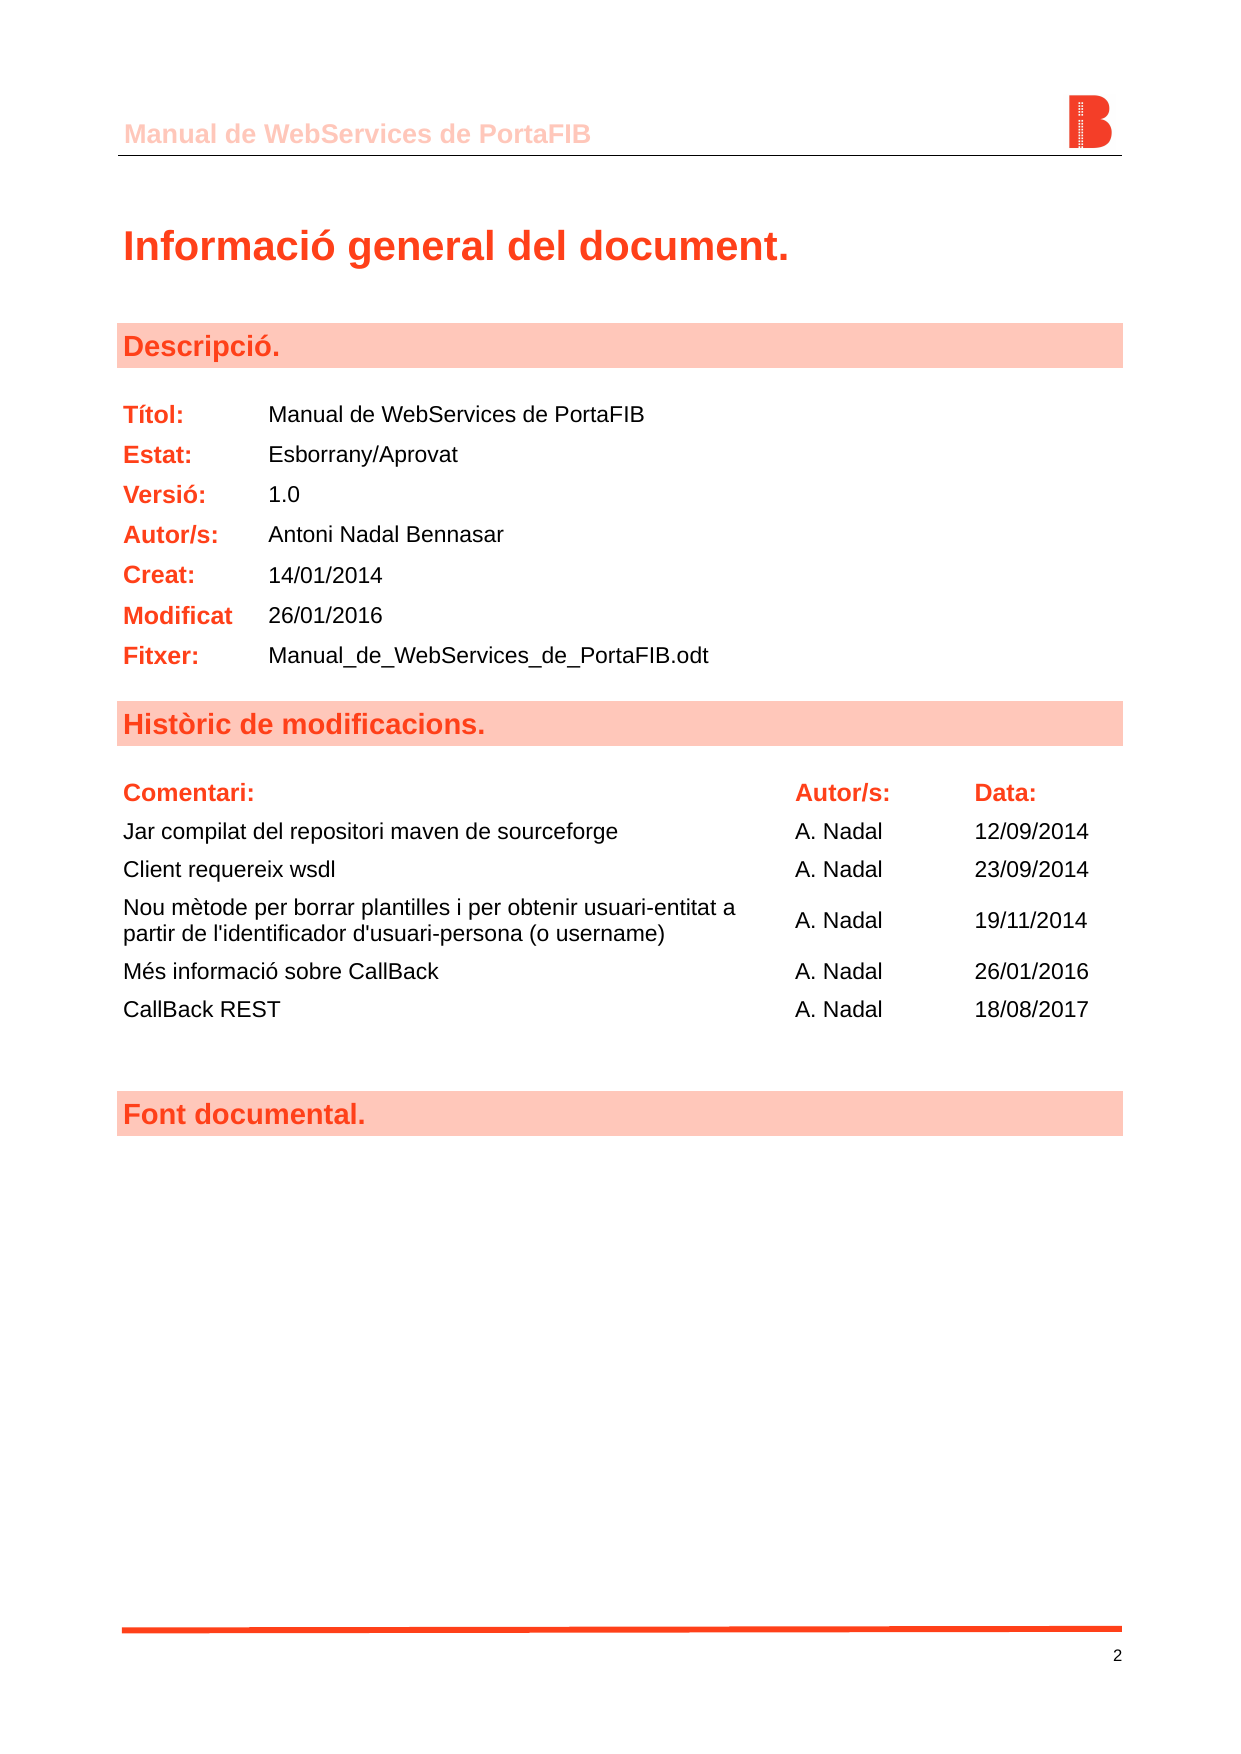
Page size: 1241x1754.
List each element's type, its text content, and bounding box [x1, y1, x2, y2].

table_cell CallBack REST [117, 990, 789, 1028]
table_cell Històric de modificacions. [117, 701, 1123, 746]
table_cell [117, 368, 1123, 394]
table_cell Manual_de_WebServices_de_PortaFIB.odt [262, 635, 1123, 675]
table_cell Més informació sobre CallBack [117, 952, 789, 990]
table_cell Antoni Nadal Bennasar [262, 515, 1123, 555]
table_cell Autor/s: [789, 772, 969, 812]
table_cell Estat: [117, 434, 262, 474]
table_cell Fitxer: [117, 635, 262, 675]
table_cell 19/11/2014 [969, 888, 1123, 952]
table_cell Client requereix wsdl [117, 850, 789, 888]
table_cell Manual de WebServices de PortaFIB [262, 394, 1123, 434]
table_cell [117, 1065, 1123, 1091]
table_cell Títol: [117, 394, 262, 434]
table_cell A. Nadal [789, 990, 969, 1028]
table_cell 26/01/2016 [262, 595, 1123, 635]
table_cell Autor/s: [117, 515, 262, 555]
table_cell A. Nadal [789, 812, 969, 850]
table_cell Data: [969, 772, 1123, 812]
table_cell Font documental. [117, 1091, 1123, 1136]
table_cell 23/09/2014 [969, 850, 1123, 888]
table_cell Nou mètode per borrar plantilles i per obtenir usuari-entitat a partir de l'identificador d'usuari-persona (o username) [117, 888, 789, 952]
table_cell Jar compilat del repositori maven de sourceforge [117, 812, 789, 850]
table_cell A. Nadal [789, 952, 969, 990]
table_cell [117, 675, 1123, 701]
table_cell Creat: [117, 555, 262, 595]
table_cell [117, 746, 1123, 772]
table_cell Versió: [117, 474, 262, 514]
table_cell [117, 1028, 789, 1065]
table_cell [969, 1028, 1123, 1065]
table_cell [117, 1200, 1123, 1240]
table_cell [117, 1240, 1123, 1278]
table_cell 1.0 [262, 474, 1123, 514]
table_header Informació general del document. [117, 216, 1123, 323]
table_cell 14/01/2014 [262, 555, 1123, 595]
table_cell [789, 1028, 969, 1065]
table_cell [117, 1278, 1123, 1315]
table_cell Esborrany/Aprovat [262, 434, 1123, 474]
picture [1063, 94, 1117, 150]
table_cell A. Nadal [789, 888, 969, 952]
table_cell 18/08/2017 [969, 990, 1123, 1028]
table_cell 26/01/2016 [969, 952, 1123, 990]
table_cell Modificat [117, 595, 262, 635]
table_cell Descripció. [117, 323, 1123, 368]
table_cell 12/09/2014 [969, 812, 1123, 850]
table_cell [117, 1162, 1123, 1200]
table_cell Comentari: [117, 772, 789, 812]
table_cell [117, 1136, 1123, 1162]
table_cell A. Nadal [789, 850, 969, 888]
